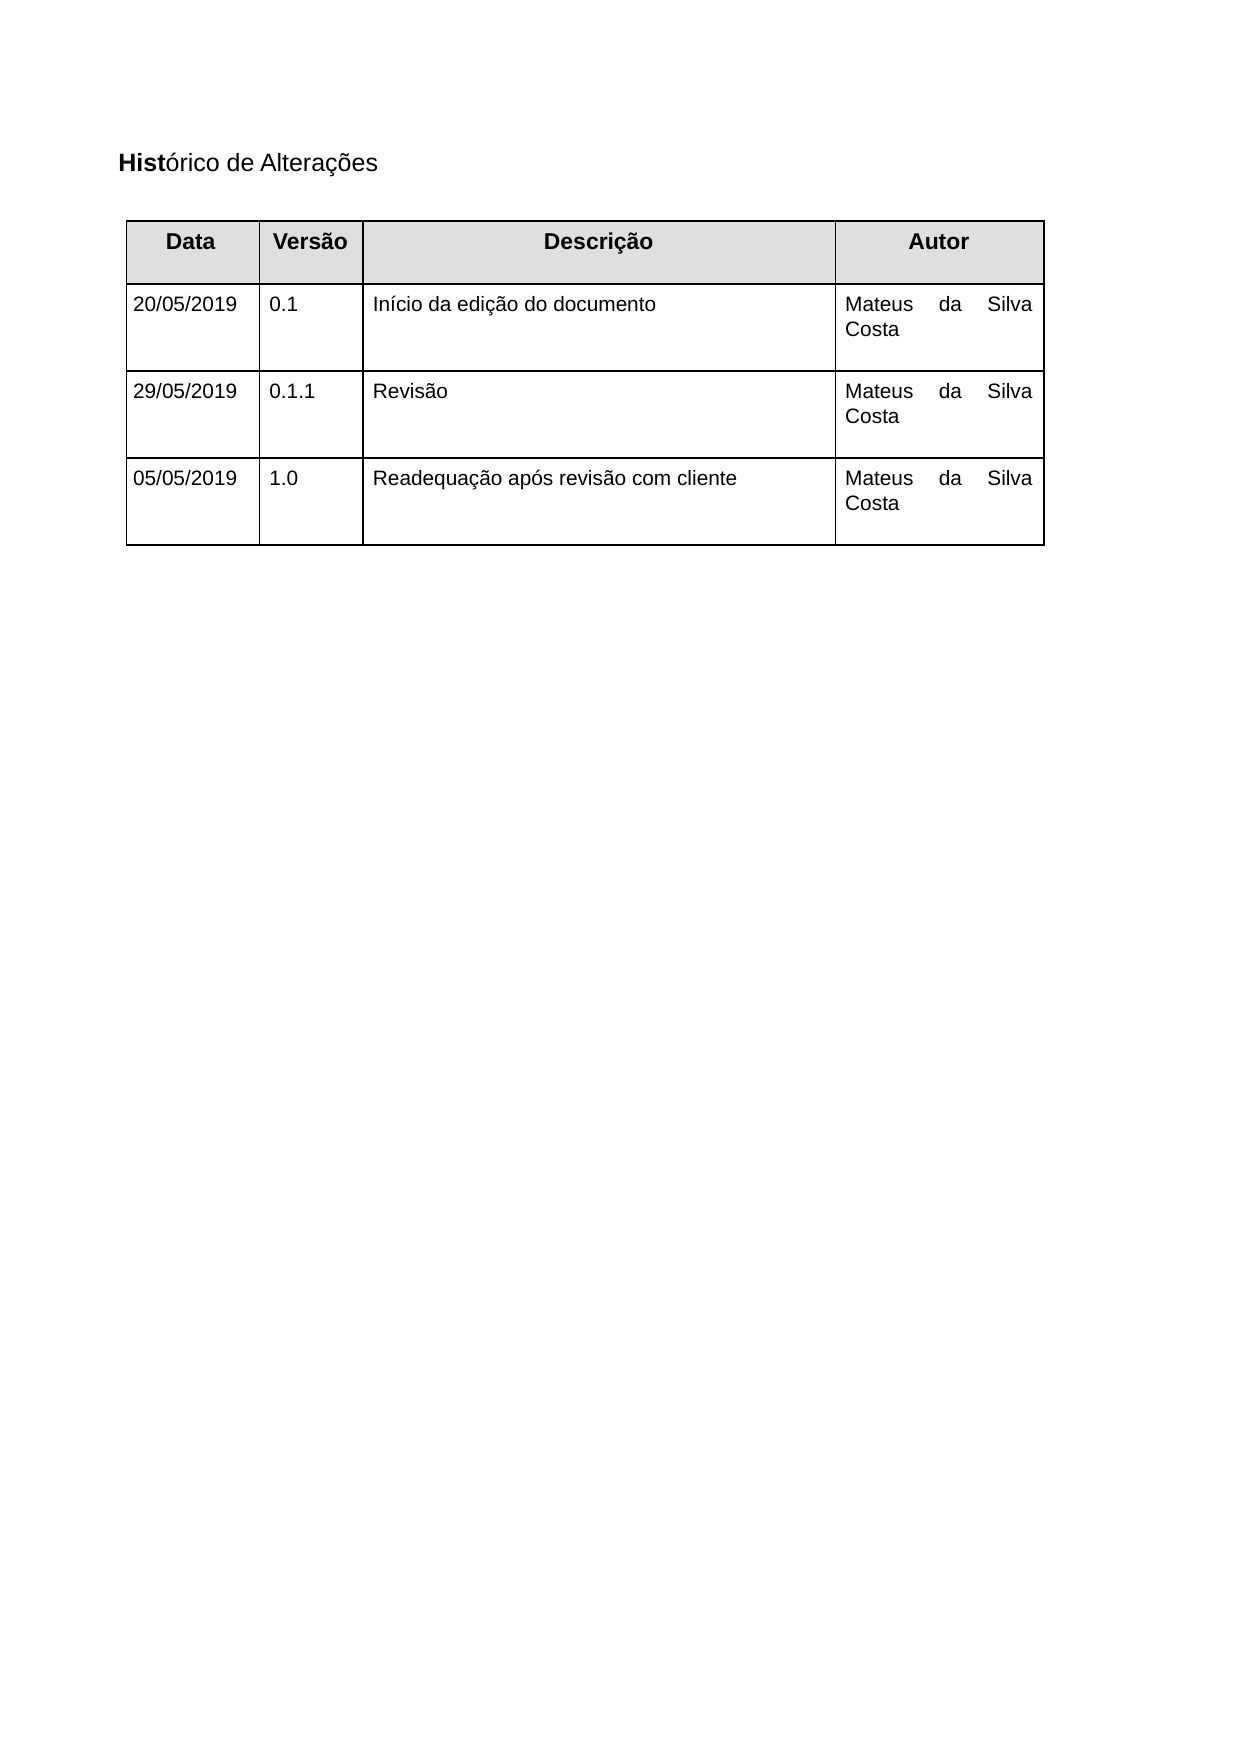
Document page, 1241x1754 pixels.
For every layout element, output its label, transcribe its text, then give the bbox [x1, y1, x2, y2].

table_cell Revisão [364, 372, 835, 457]
table_cell 1.0 [260, 459, 362, 544]
table_cell Readequação após revisão com cliente [364, 459, 835, 544]
table_cell 20/05/2019 [127, 285, 259, 370]
text Histórico de Alterações [118, 148, 1122, 176]
table_cell 0.1.1 [260, 372, 362, 457]
table_cell 05/05/2019 [127, 459, 259, 544]
table_cell 29/05/2019 [127, 372, 259, 457]
table_cell Mateus da Silva Costa [836, 285, 1043, 370]
table_cell Mateus da Silva Costa [836, 372, 1043, 457]
table_cell Mateus da Silva Costa [836, 459, 1043, 544]
table_cell Início da edição do documento [364, 285, 835, 370]
table_header Data [127, 222, 259, 283]
table_header Autor [836, 222, 1043, 283]
table_header Descrição [364, 222, 835, 283]
table_cell 0.1 [260, 285, 362, 370]
table_header Versão [260, 222, 362, 283]
